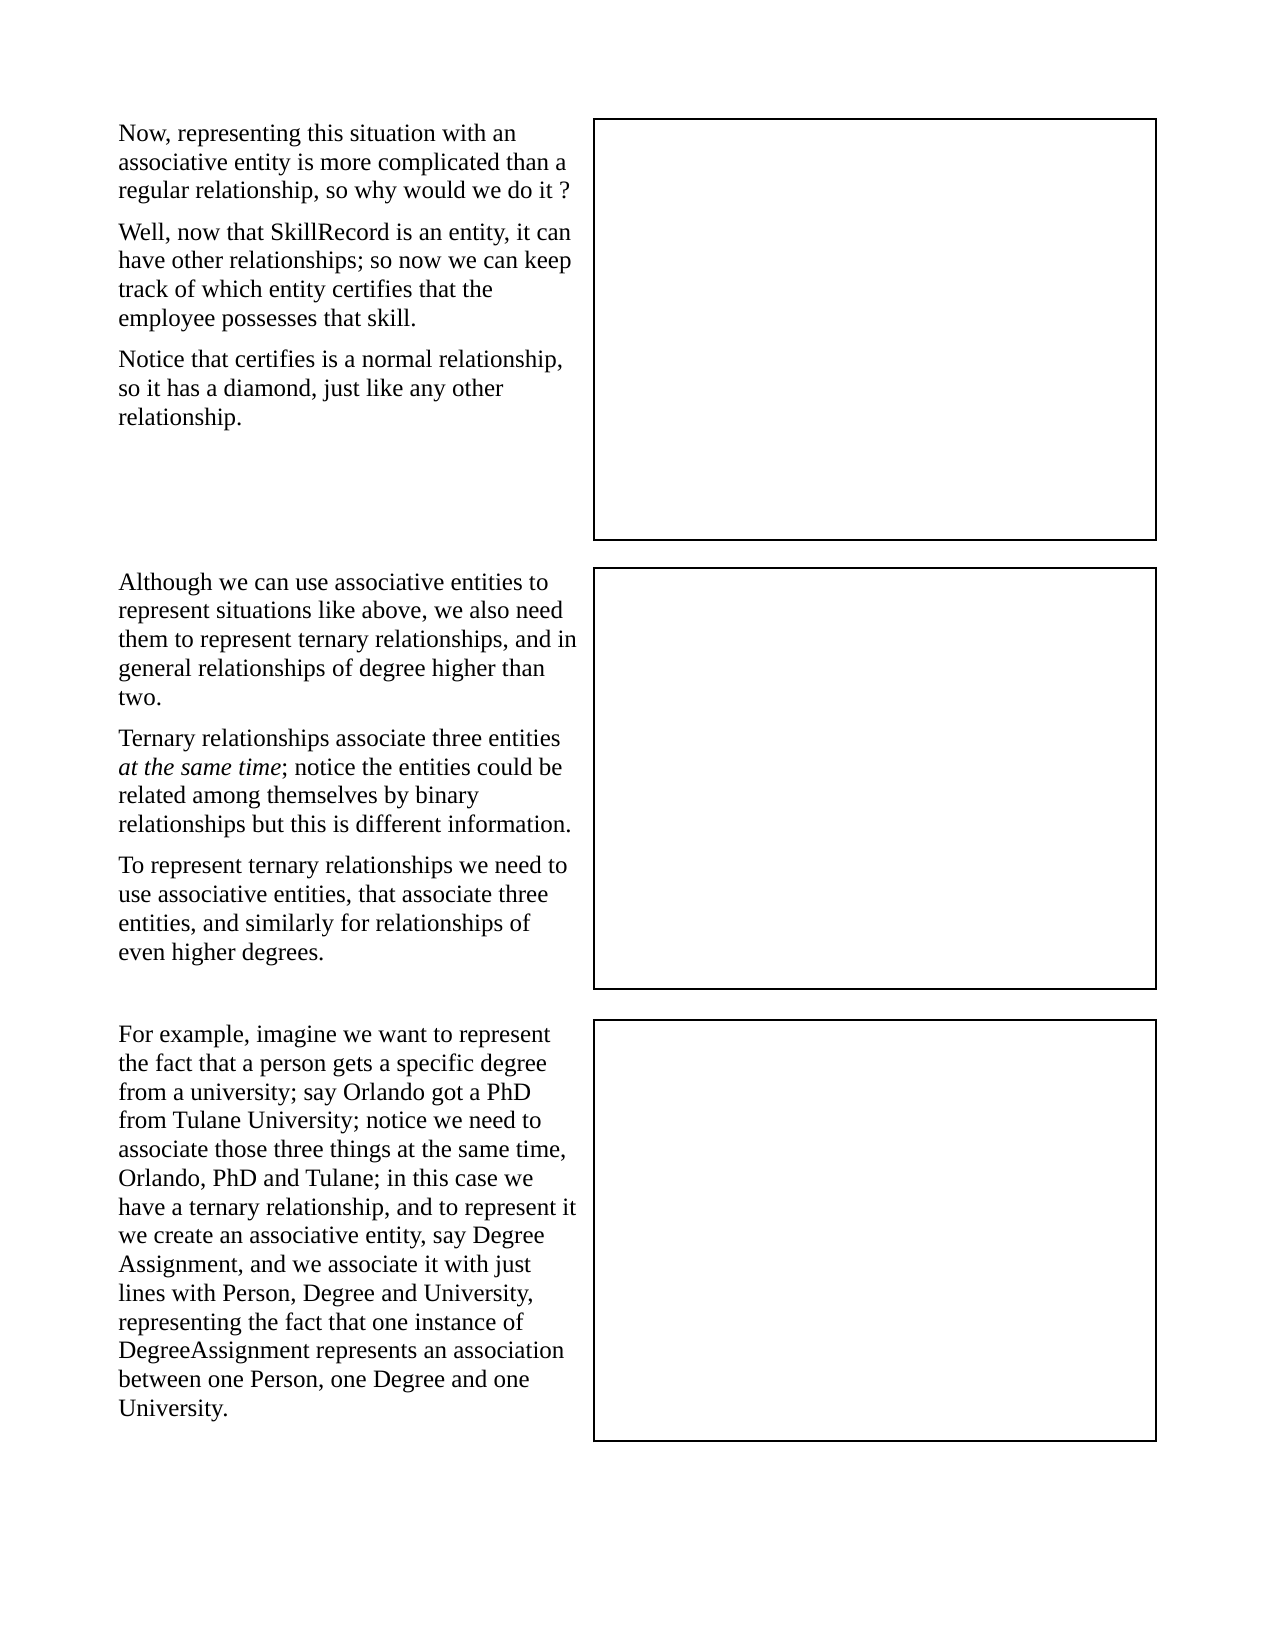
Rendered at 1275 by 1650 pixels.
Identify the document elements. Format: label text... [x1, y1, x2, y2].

text [598, 851, 1152, 966]
text Well, now that SkillRecord is an entity, it can have other relationships; so now we can keep track of which entity certifies that the employee possesses that skill. [118, 217, 593, 332]
text To represent ternary relationships we need to use associative entities, that associate three entities, and similarly for relationships of even higher degrees. [118, 851, 593, 966]
text [595, 569, 1155, 988]
text For example, imagine we want to represent the fact that a person gets a specific degree from a university; say Orlando got a PhD from Tulane University; notice we need to associate those three things at the same time, Orlando, PhD and Tulane; in this case we have a ternary relationship, and to represent it we create an associative entity, say Degree Assignment, and we associate it with just lines with Person, Degree and University, representing the fact that one instance of DegreeAssignment represents an association between one Person, one Degree and one University. [118, 1019, 593, 1422]
text [595, 120, 1155, 539]
text [595, 1021, 1155, 1440]
text Notice that certifies is a normal relationship, so it has a diamond, just like any other relationship. [118, 344, 593, 431]
text Now, representing this situation with an associative entity is more complicated than a regular relationship, so why would we do it ? [118, 118, 593, 204]
text [598, 344, 1152, 431]
text Although we can use associative entities to represent situations like above, we also need them to represent ternary relationships, and in general relationships of degree higher than two. [118, 567, 593, 711]
text [598, 217, 1152, 332]
text Ternary relationships associate three entities at the same time; notice the entities could be related among themselves by binary relationships but this is different information. [118, 723, 593, 838]
text [598, 723, 1152, 838]
